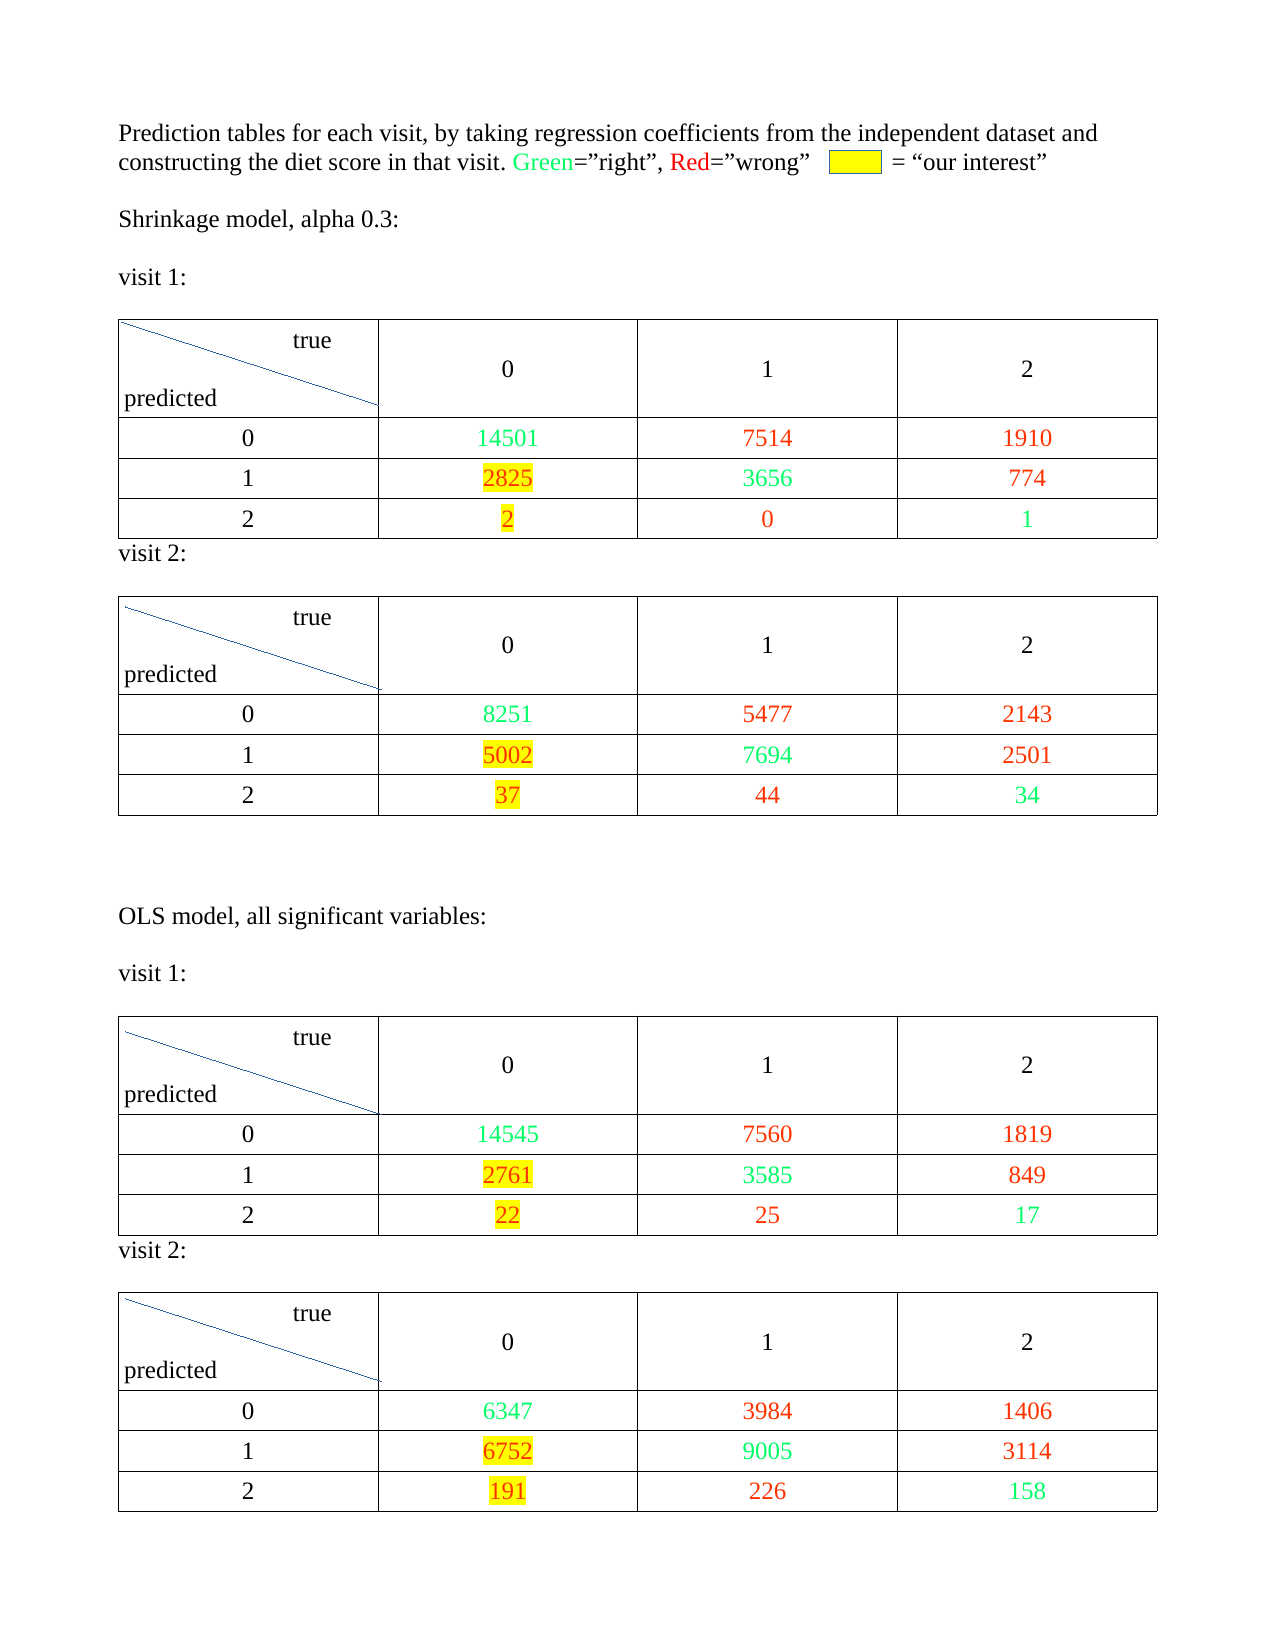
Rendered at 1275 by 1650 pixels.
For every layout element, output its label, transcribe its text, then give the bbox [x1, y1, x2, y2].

table_cell 1 [898, 499, 1157, 538]
table_cell 849 [898, 1155, 1157, 1194]
table_header 2 [898, 1017, 1157, 1114]
table_cell 5477 [638, 695, 897, 734]
table_header 0 [379, 1017, 637, 1114]
table_cell 1910 [898, 418, 1157, 457]
table_header 1 [638, 1293, 897, 1390]
table_header true predicted [119, 1293, 378, 1390]
table_cell 3585 [638, 1155, 897, 1194]
table_cell 2 [119, 1472, 378, 1511]
text visit 1: [118, 958, 1157, 987]
table_cell 37 [379, 775, 637, 814]
table_cell 25 [638, 1195, 897, 1234]
table_header 1 [638, 1017, 897, 1114]
table_cell 2 [119, 499, 378, 538]
table_header 2 [898, 320, 1157, 417]
table_header 2 [898, 597, 1157, 693]
table_header true predicted [119, 1017, 378, 1114]
table_cell 2761 [379, 1155, 637, 1194]
table_cell 1 [119, 1431, 378, 1471]
table_cell 0 [119, 418, 378, 457]
table_cell 774 [898, 459, 1157, 498]
table_cell 2143 [898, 695, 1157, 734]
text visit 2: [118, 539, 1157, 567]
table_cell 0 [119, 1115, 378, 1154]
table_cell 22 [379, 1195, 637, 1234]
table_cell 2501 [898, 735, 1157, 774]
table_cell 2 [379, 499, 637, 538]
table_cell 9005 [638, 1431, 897, 1471]
table_header 1 [638, 597, 897, 693]
table_cell 158 [898, 1472, 1157, 1511]
table_cell 2825 [379, 459, 637, 498]
text visit 1: [118, 262, 1157, 291]
table_cell 1406 [898, 1391, 1157, 1430]
table_header 0 [379, 597, 637, 693]
table_cell 2 [119, 1195, 378, 1234]
table_header 0 [379, 1293, 637, 1390]
text visit 2: [118, 1236, 1157, 1263]
table_cell 8251 [379, 695, 637, 734]
table_cell 0 [119, 695, 378, 734]
table_cell 14545 [379, 1115, 637, 1154]
table_cell 34 [898, 775, 1157, 814]
table_cell 3114 [898, 1431, 1157, 1471]
table_header 0 [379, 320, 637, 417]
table_header 2 [898, 1293, 1157, 1390]
table_cell 2 [119, 775, 378, 814]
table_cell 1819 [898, 1115, 1157, 1154]
table_cell 5002 [379, 735, 637, 774]
table_cell 44 [638, 775, 897, 814]
table_cell 3984 [638, 1391, 897, 1430]
table_cell 226 [638, 1472, 897, 1511]
table_cell 1 [119, 735, 378, 774]
table_header true predicted [119, 597, 378, 693]
text OLS model, all significant variables: [118, 901, 1157, 929]
table_cell 0 [638, 499, 897, 538]
table_cell 7694 [638, 735, 897, 774]
table_cell 6752 [379, 1431, 637, 1471]
table_cell 6347 [379, 1391, 637, 1430]
table_cell 1 [119, 459, 378, 498]
table_cell 1 [119, 1155, 378, 1194]
table_cell 191 [379, 1472, 637, 1511]
table_cell 3656 [638, 459, 897, 498]
table_cell 7514 [638, 418, 897, 457]
table_header 1 [638, 320, 897, 417]
table_header true predicted [119, 320, 378, 417]
table_cell 14501 [379, 418, 637, 457]
table_cell 17 [898, 1195, 1157, 1234]
text Shrinkage model, alpha 0.3: [118, 204, 1157, 233]
table_cell 7560 [638, 1115, 897, 1154]
text Prediction tables for each visit, by taking regression coefficients from the independent dataset and constructing the diet score in that visit. Green=”right”, Red=”wrong” = “our interest” [118, 118, 1157, 176]
table_cell 0 [119, 1391, 378, 1430]
